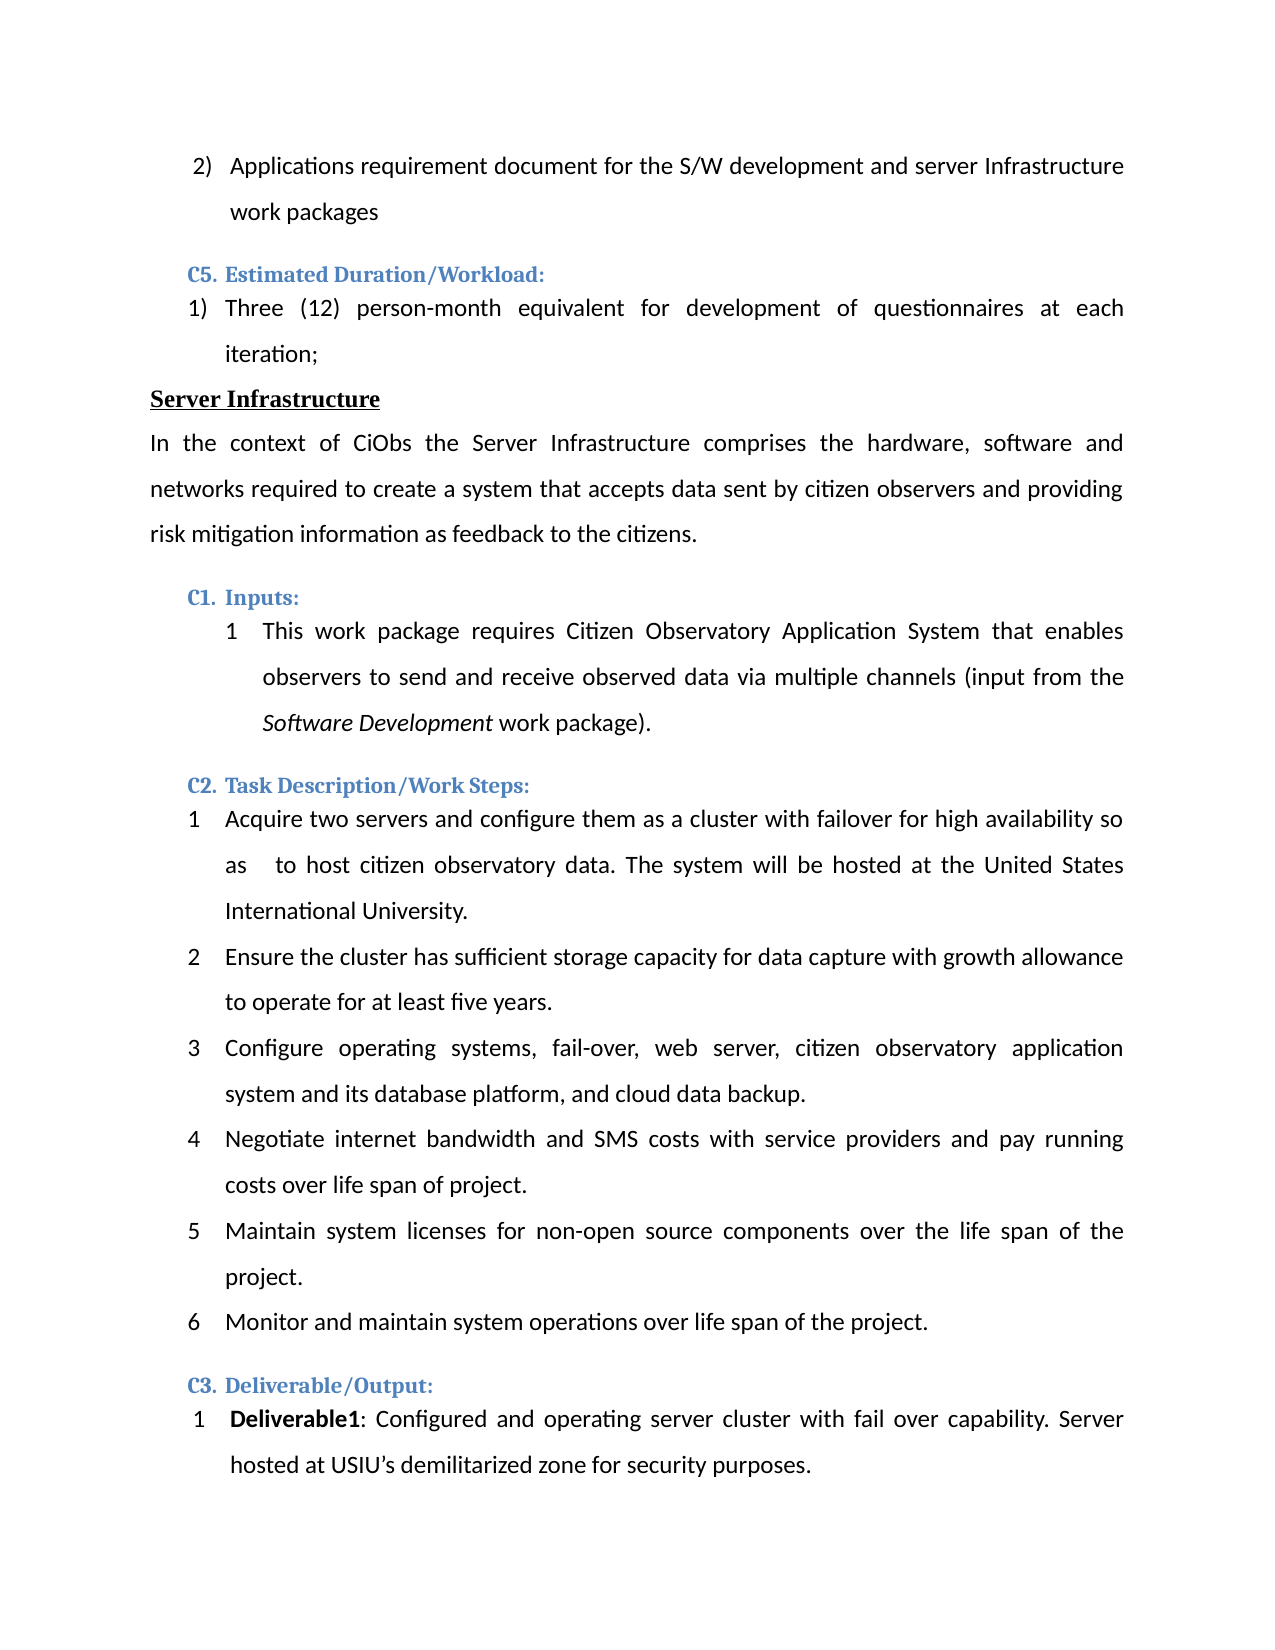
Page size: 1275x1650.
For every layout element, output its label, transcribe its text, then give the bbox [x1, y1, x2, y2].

list Maintain system licenses for non-open source components over the life span of the project. [187, 1215, 1125, 1291]
list Negotiate internet bandwidth and SMS costs with service providers and pay running costs over life span of project. [187, 1124, 1125, 1200]
text In the context of CiObs the Server Infrastructure comprises the hardware, software and networks required to create a system that accepts data sent by citizen observers and providing risk mitigation information as feedback to the citizens. [150, 427, 1125, 549]
subtitle Server Infrastructure [150, 384, 1125, 413]
list Applications requirement document for the S/W development and server Infrastructure work packages [192, 150, 1125, 226]
subtitle Task Description/Work Steps: [187, 773, 1125, 800]
subtitle Deliverable/Output: [187, 1373, 1125, 1399]
list Acquire two servers and configure them as a cluster with failover for high availability so as to host citizen observatory data. The system will be hosted at the United States International University. [187, 803, 1125, 926]
list Configure operating systems, fail-over, web server, citizen observatory application system and its database platform, and cloud data backup. [187, 1032, 1125, 1108]
list This work package requires Citizen Observatory Application System that enables observers to send and receive observed data via multiple channels (input from the Software Development work package). [225, 615, 1125, 737]
list Ensure the cluster has sufficient storage capacity for data capture with growth allowance to operate for at least five years. [187, 941, 1125, 1017]
list Deliverable1: Configured and operating server cluster with fail over capability. Server hosted at USIU’s demilitarized zone for security purposes. [192, 1403, 1125, 1479]
list Monitor and maintain system operations over life span of the project. [187, 1307, 1125, 1337]
subtitle Estimated Duration/Workload: [187, 262, 1125, 289]
list Three (12) person-month equivalent for development of questionnaires at each iteration; [187, 292, 1125, 369]
subtitle Inputs: [187, 585, 1125, 611]
